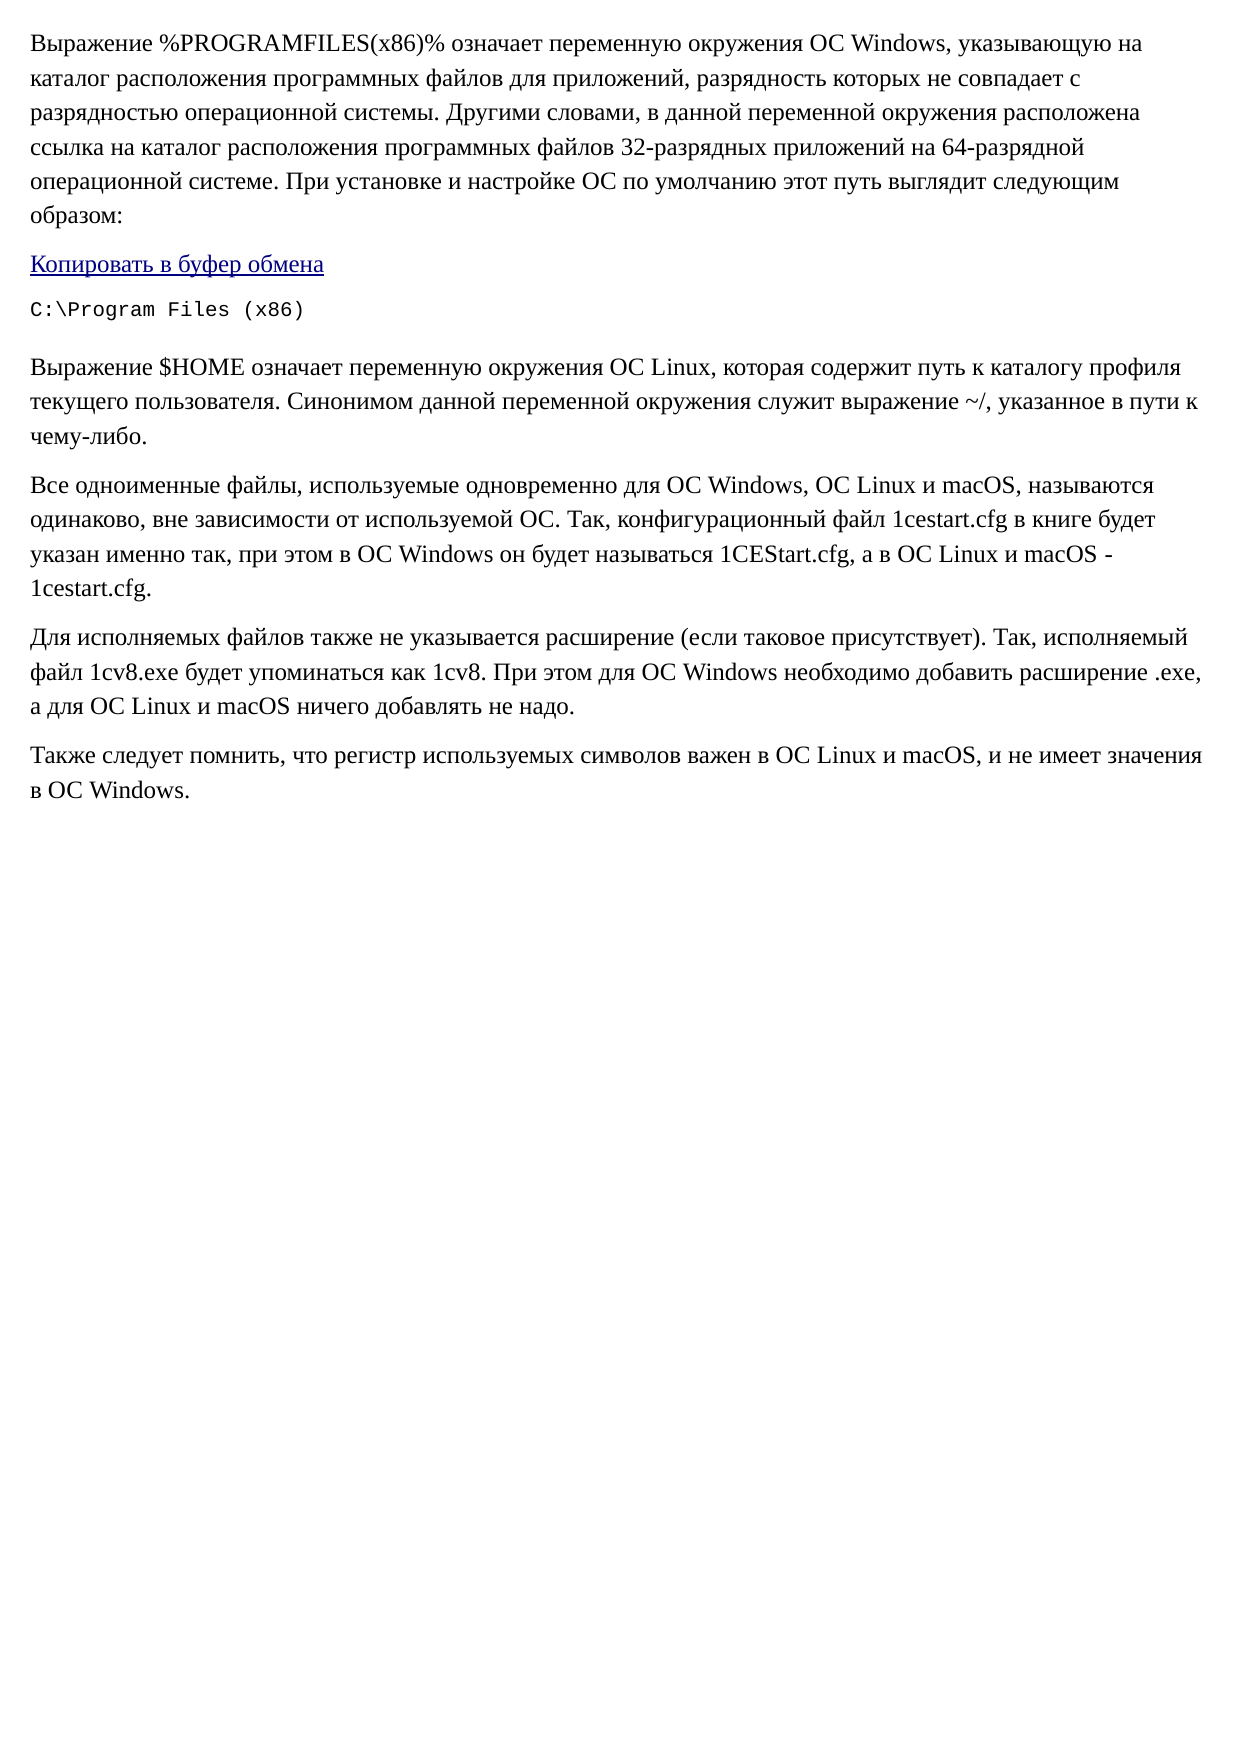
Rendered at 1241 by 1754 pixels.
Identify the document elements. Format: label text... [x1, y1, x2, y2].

text Для исполняемых файлов также не указывается расширение (если таковое присутствует). Так, исполняемый файл 1cv8.exe будет упоминаться как 1cv8. При этом для ОС Windows необходимо добавить расширение .exe, а для ОС Linux и macOS ничего добавлять не надо. [30, 622, 1211, 720]
text Копировать в буфер обмена [30, 249, 1211, 278]
text Все одноименные файлы, используемые одновременно для ОС Windows, ОС Linux и macOS, называются одинаково, вне зависимости от используемой ОС. Так, конфигурационный файл 1cestart.cfg в книге будет указан именно так, при этом в ОС Windows он будет называться 1CEStart.cfg, а в ОС Linux и macOS ‑ 1cestart.cfg. [30, 470, 1211, 602]
text Выражение $HOME означает переменную окружения ОС Linux, которая содержит путь к каталогу профиля текущего пользователя. Синонимом данной переменной окружения служит выражение ~/, указанное в пути к чему-либо. [30, 352, 1211, 449]
text Выражение %PROGRAMFILES(x86)% означает переменную окружения ОС Windows, указывающую на каталог расположения программных файлов для приложений, разрядность которых не совпадает с разрядностью операционной системы. Другими словами, в данной переменной окружения расположена ссылка на каталог расположения программных файлов 32-разрядных приложений на 64-разрядной операционной системе. При установке и настройке ОС по умолчанию этот путь выглядит следующим образом: [30, 28, 1211, 229]
text Также следует помнить, что регистр используемых символов важен в ОС Linux и macOS, и не имеет значения в ОС Windows. [30, 740, 1211, 803]
text C:\Program Files (x86) [30, 299, 1211, 322]
